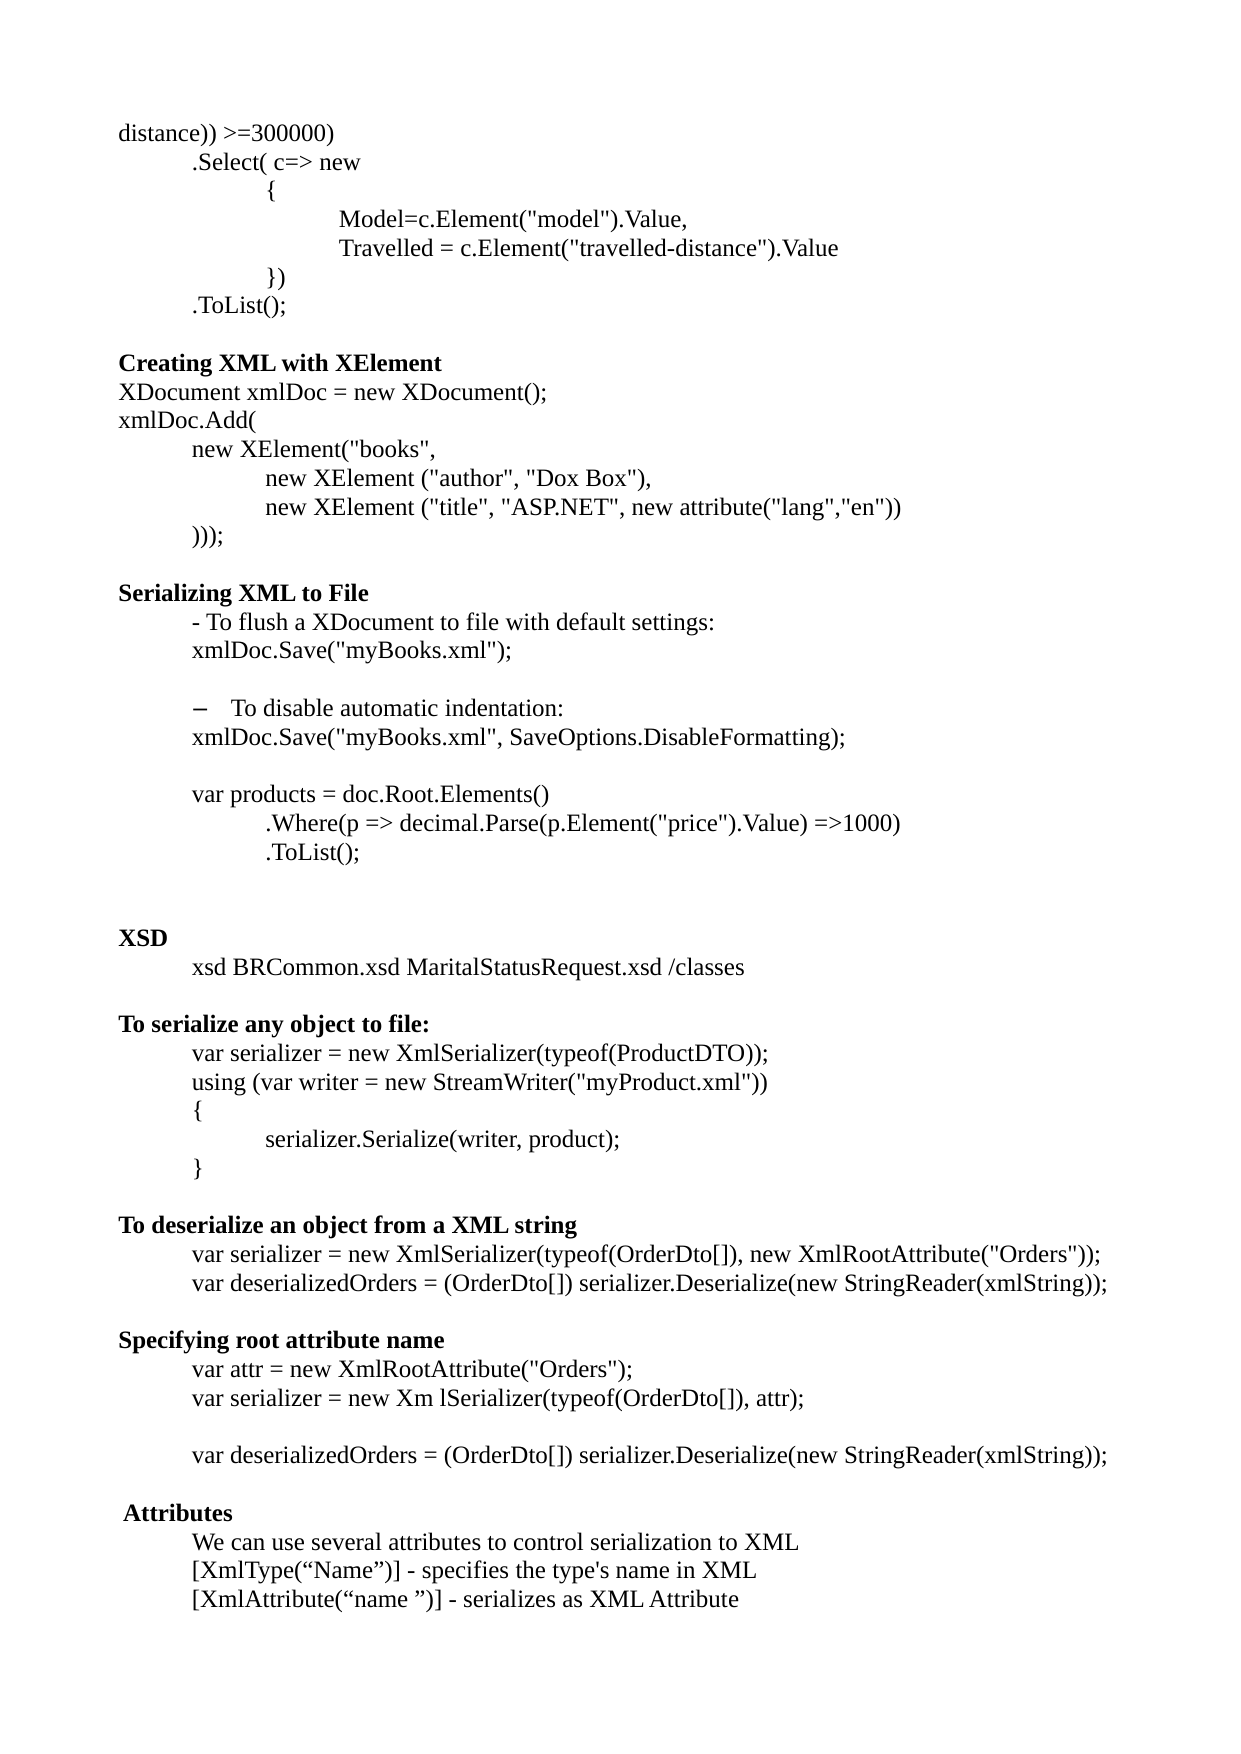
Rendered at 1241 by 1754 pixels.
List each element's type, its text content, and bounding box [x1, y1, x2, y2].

text To deserialize an object from a XML string [118, 1211, 1122, 1239]
text Specifying root attribute name [118, 1326, 1122, 1354]
text Attributes [118, 1498, 1122, 1527]
text distance)) >=300000) [118, 118, 1122, 147]
text var products = doc.Root.Elements() [118, 779, 1122, 808]
text var serializer = new Xm lSerializer(typeof(OrderDto[]), attr); [118, 1383, 1122, 1412]
text xsd BRCommon.xsd MaritalStatusRequest.xsd /classes [118, 952, 1122, 981]
text var serializer = new XmlSerializer(typeof(ProductDTO)); [118, 1038, 1122, 1067]
text xmlDoc.Save("myBooks.xml", SaveOptions.DisableFormatting); [118, 722, 1122, 751]
text .ToList(); [118, 291, 1122, 319]
text var deserializedOrders = (OrderDto[]) serializer.Deserialize(new StringReader(xmlString)); [118, 1441, 1122, 1469]
text xmlDoc.Add( [118, 406, 1122, 434]
text Serializing XML to File [118, 578, 1122, 607]
text Travelled = c.Element("travelled-distance").Value [118, 233, 1122, 262]
text } [118, 1153, 1122, 1182]
text xmlDoc.Save("myBooks.xml"); [118, 636, 1122, 664]
text var serializer = new XmlSerializer(typeof(OrderDto[]), new XmlRootAttribute("Orders")); [118, 1239, 1122, 1268]
text { [118, 176, 1122, 204]
text [XmlType(“Name”)] - specifies the type's name in XML [118, 1556, 1122, 1584]
text var attr = new XmlRootAttribute("Orders"); [118, 1354, 1122, 1383]
text [XmlAttribute(“name ”)] - serializes as XML Attribute [118, 1584, 1122, 1613]
text Model=c.Element("model").Value, [118, 204, 1122, 233]
text }) [118, 262, 1122, 291]
text serializer.Serialize(writer, product); [118, 1124, 1122, 1153]
text new XElement ("author", "Dox Box"), [118, 463, 1122, 492]
text To serialize any object to file: [118, 1009, 1122, 1038]
text XDocument xmlDoc = new XDocument(); [118, 377, 1122, 406]
text new XElement("books", [118, 434, 1122, 463]
text .ToList(); [118, 837, 1122, 866]
text new XElement ("title", "ASP.NET", new attribute("lang","en")) [118, 492, 1122, 521]
text using (var writer = new StreamWriter("myProduct.xml")) [118, 1067, 1122, 1096]
text .Select( c=> new [118, 147, 1122, 176]
text var deserializedOrders = (OrderDto[]) serializer.Deserialize(new StringReader(xmlString)); [118, 1268, 1122, 1297]
text We can use several attributes to control serialization to XML [118, 1527, 1122, 1556]
text { [118, 1096, 1122, 1124]
text Creating XML with XElement [118, 348, 1122, 377]
text - To flush a XDocument to file with default settings: [118, 607, 1122, 636]
text .Where(p => decimal.Parse(p.Element("price").Value) =>1000) [118, 808, 1122, 837]
text XSD [118, 923, 1122, 952]
list To disable automatic indentation: [193, 693, 1122, 722]
text ))); [118, 521, 1122, 549]
